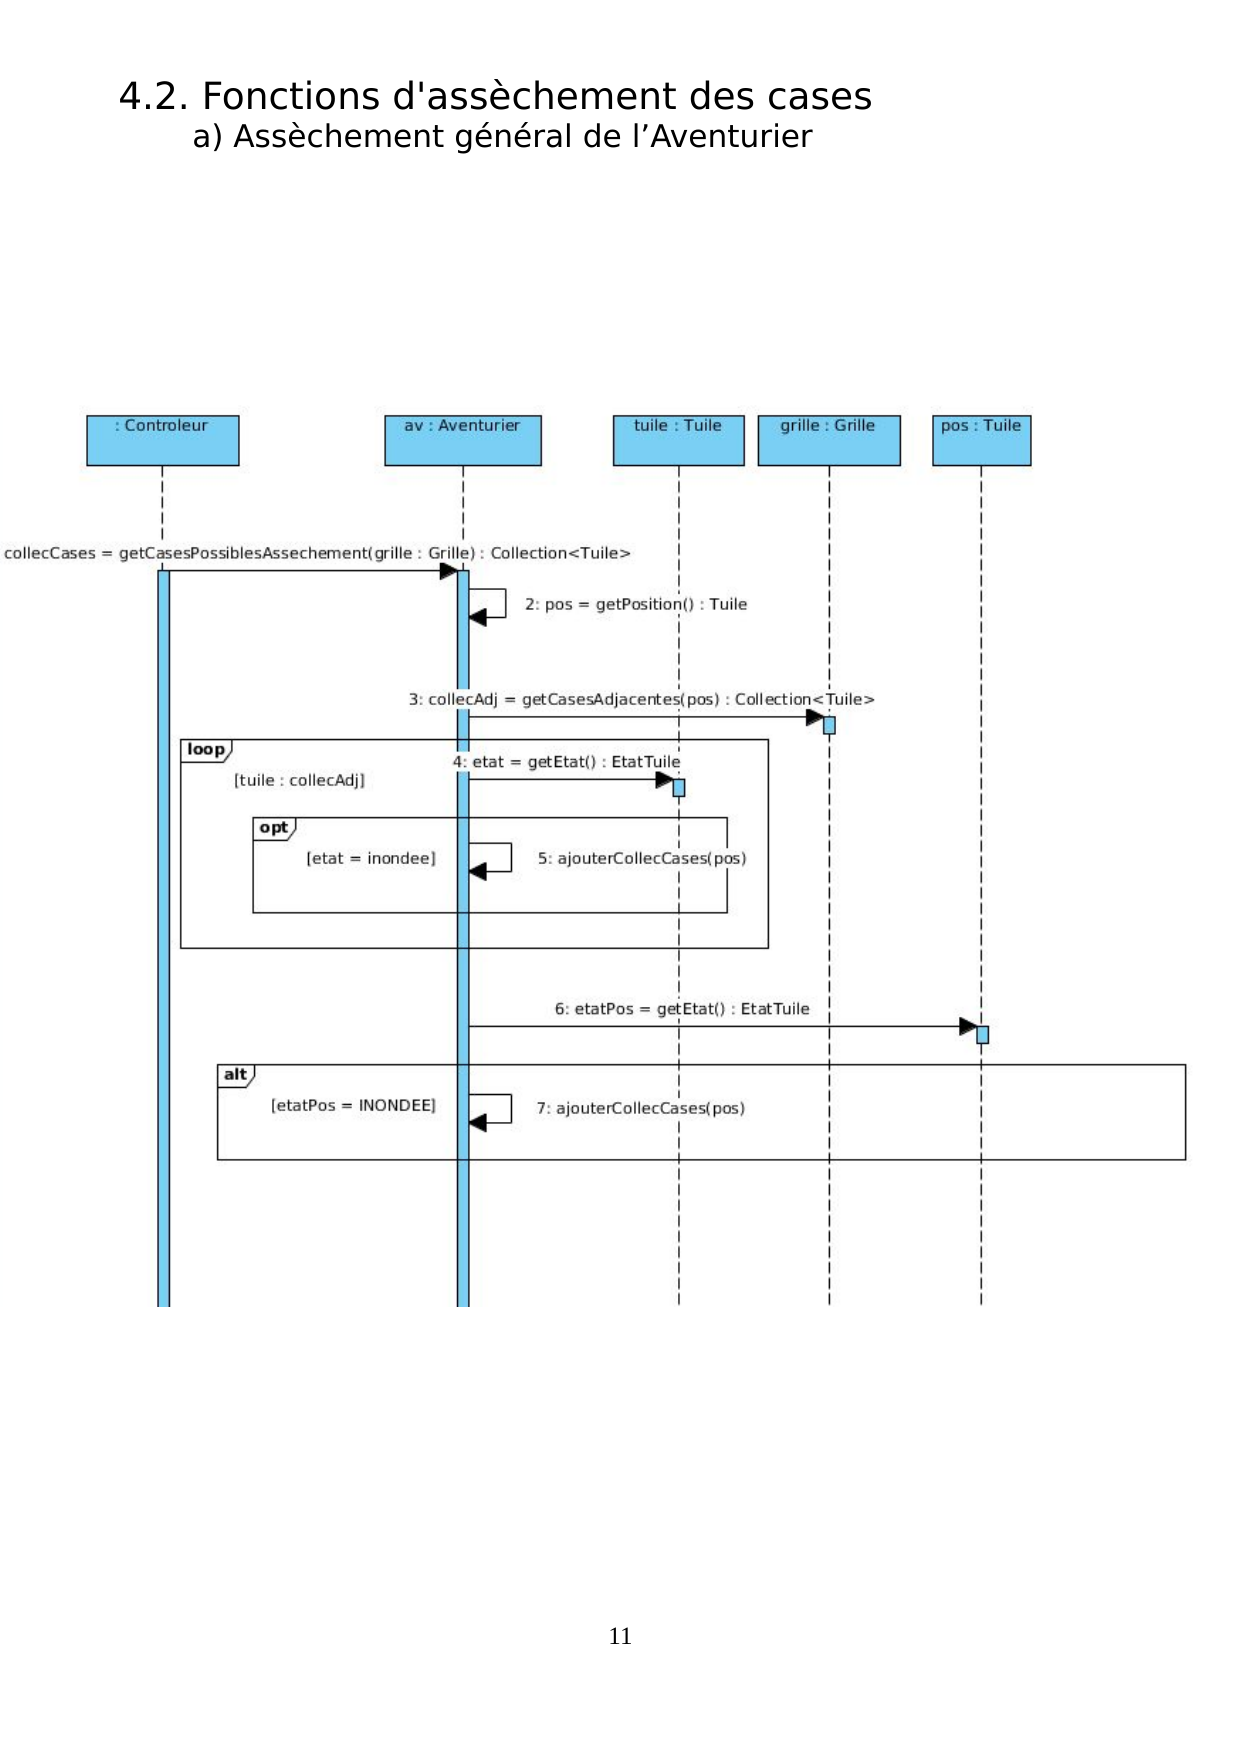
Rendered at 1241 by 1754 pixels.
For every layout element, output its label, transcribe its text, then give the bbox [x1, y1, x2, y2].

text 4.2. Fonctions d'assèchement des cases [118, 75, 1122, 119]
text a) Assèchement général de l’Aventurier [118, 119, 1122, 155]
